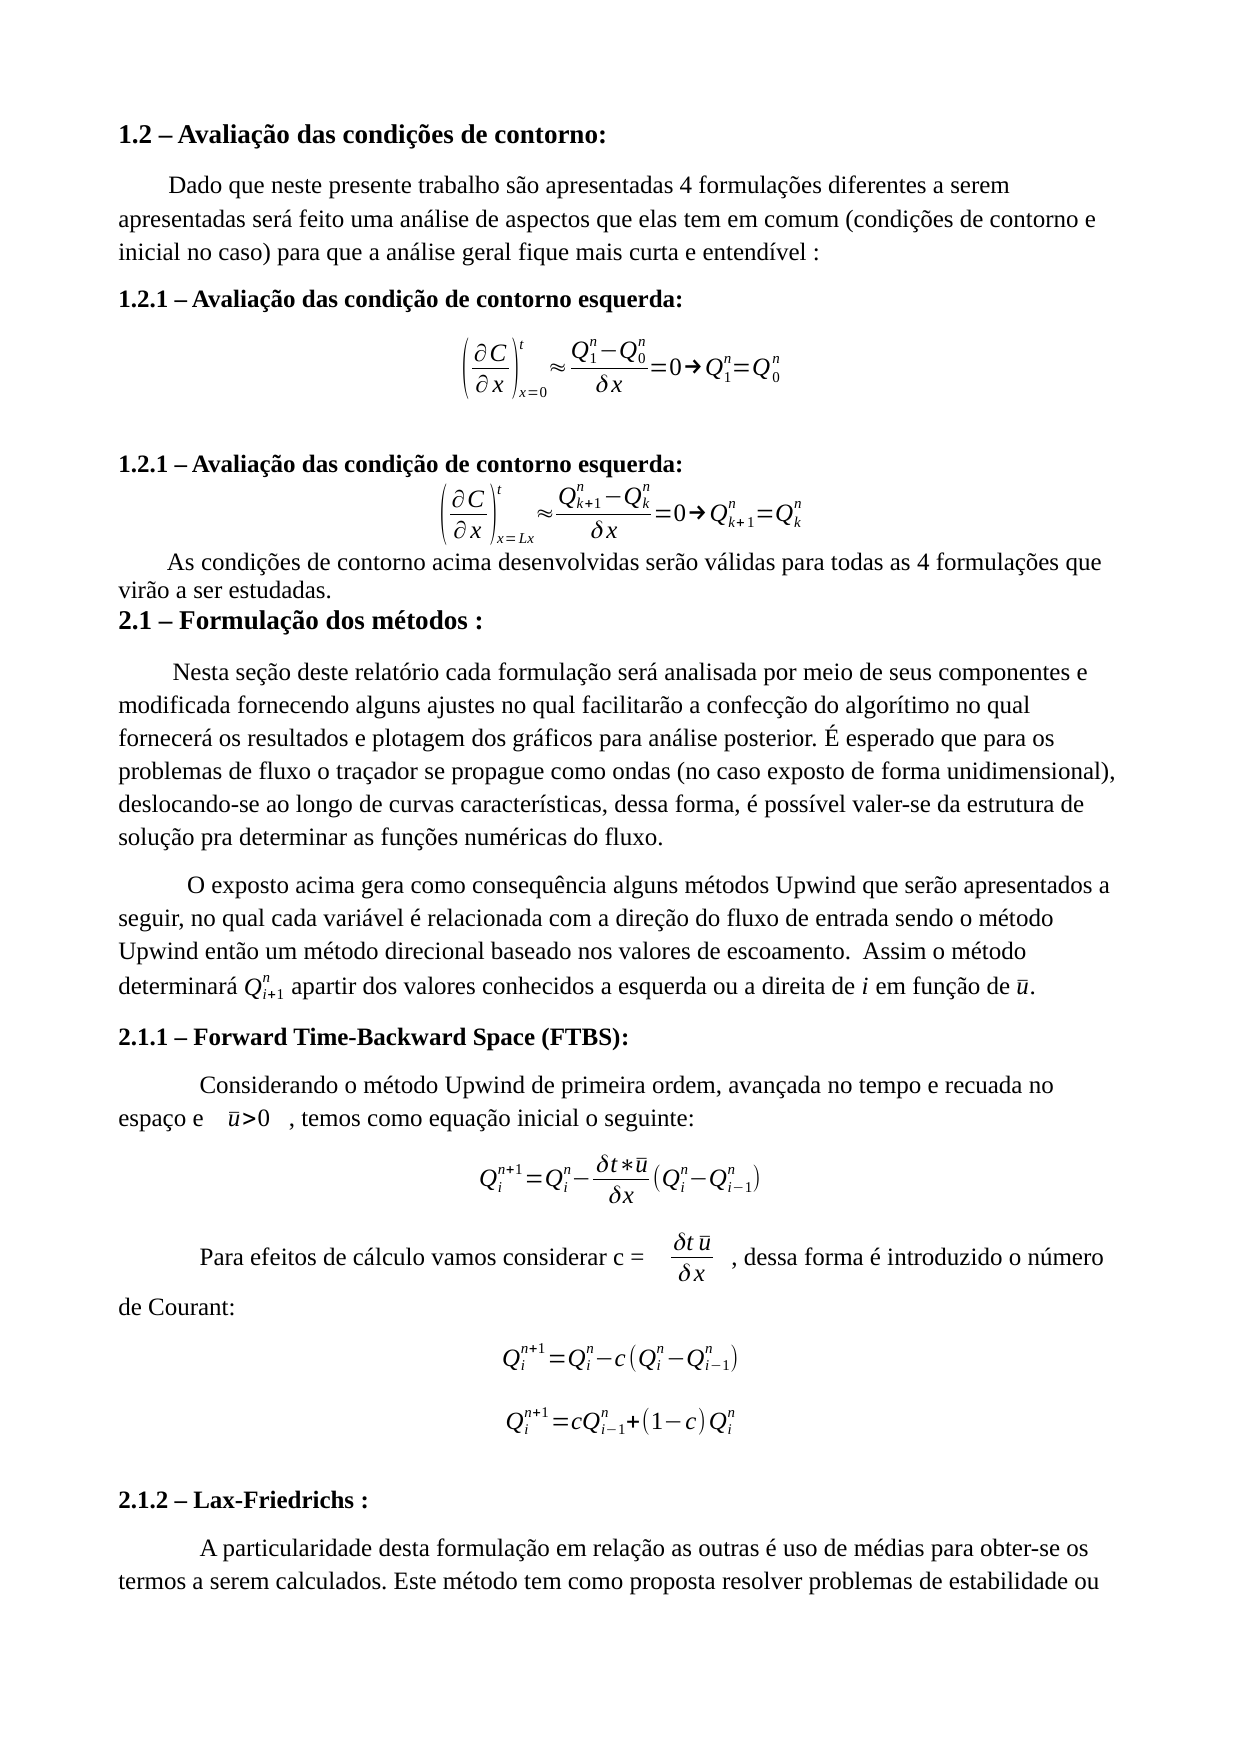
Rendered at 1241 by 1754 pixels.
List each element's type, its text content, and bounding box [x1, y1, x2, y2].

text O exposto acima gera como consequência alguns métodos Upwind que serão apresentados a seguir, no qual cada variável é relacionada com a direção do fluxo de entrada sendo o método Upwind então um método direcional baseado nos valores de escoamento. Assim o método determinará apartir dos valores conhecidos a esquerda ou a direita de em função de . [118, 870, 1122, 1004]
text 2.1.2 – Lax-Friedrichs : [118, 1486, 1122, 1514]
text As condições de contorno acima desenvolvidas serão válidas para todas as 4 formulações que virão a ser estudadas. [118, 547, 1122, 604]
text A particularidade desta formulação em relação as outras é uso de médias para obter-se os termos a serem calculados. Este método tem como proposta resolver problemas de estabilidade ou da falta dela do FTCS, no qual substitui pela sua média espacial, resultando na seguinte expressão que tem como equação o seguinte: [118, 1533, 1122, 1595]
text 2.1 – Formulação dos métodos : [118, 604, 1122, 635]
text Considerando o método Upwind de primeira ordem, avançada no tempo e recuada no espaço e , temos como equação inicial o seguinte: [118, 1070, 1122, 1132]
text Para efeitos de cálculo vamos considerar c = , dessa forma é introduzido o número de Courant: [118, 1228, 1122, 1321]
text 1.2.1 – Avaliação das condição de contorno esquerda: [118, 284, 1122, 313]
text 1.2 – Avaliação das condições de contorno: [118, 118, 1122, 149]
text 1.2.1 – Avaliação das condição de contorno esquerda: [118, 449, 1122, 478]
text Nesta seção deste relatório cada formulação será analisada por meio de seus componentes e modificada fornecendo alguns ajustes no qual facilitarão a confecção do algorítimo no qual fornecerá os resultados e plotagem dos gráficos para análise posterior. É esperado que para os problemas de fluxo o traçador se propague como ondas (no caso exposto de forma unidimensional), deslocando-se ao longo de curvas características, dessa forma, é possível valer-se da estrutura de solução pra determinar as funções numéricas do fluxo. [118, 654, 1122, 851]
text Dado que neste presente trabalho são apresentadas 4 formulações diferentes a serem apresentadas será feito uma análise de aspectos que elas tem em comum (condições de contorno e inicial no caso) para que a análise geral fique mais curta e entendível : [118, 168, 1122, 266]
text 2.1.1 – Forward Time-Backward Space (FTBS): [118, 1022, 1122, 1051]
